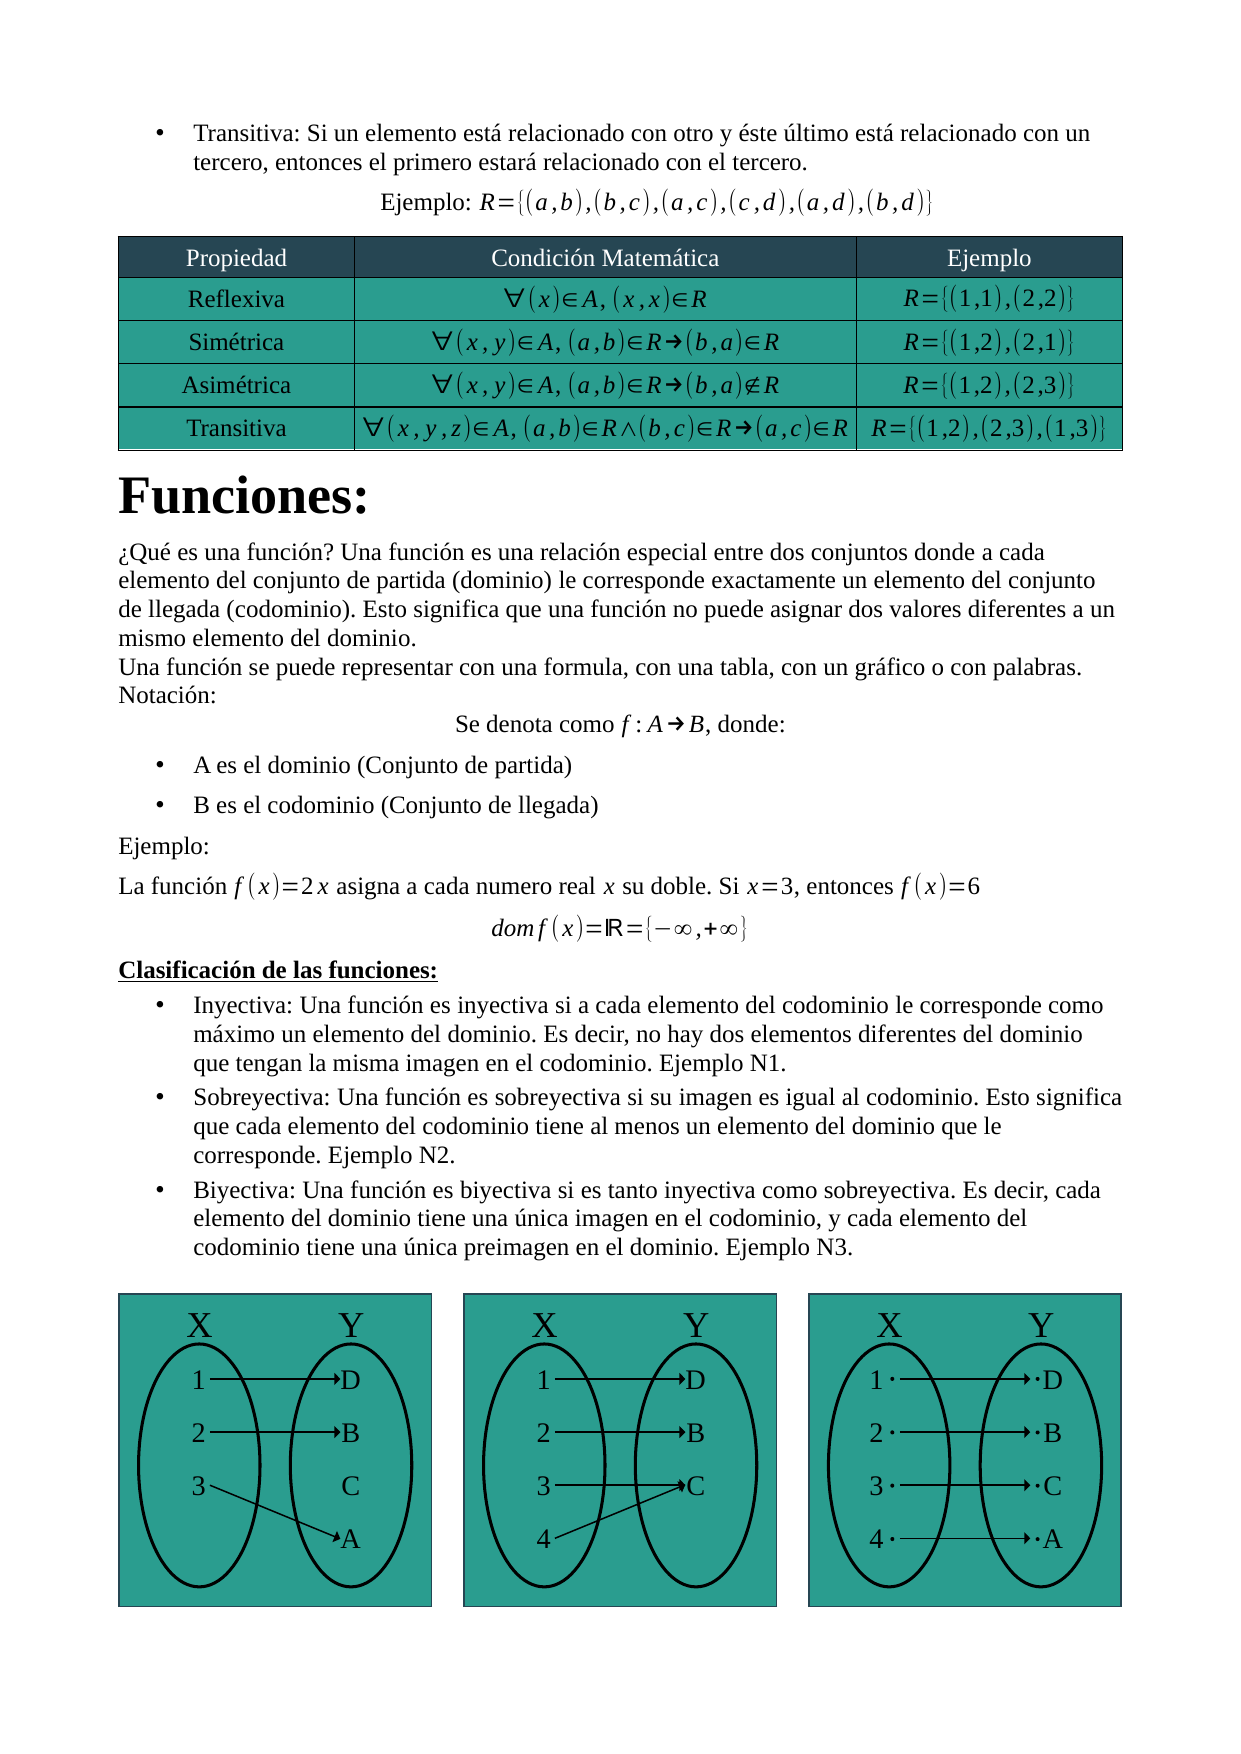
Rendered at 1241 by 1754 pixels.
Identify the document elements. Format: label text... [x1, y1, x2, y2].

list Ejemplo: [156, 187, 1122, 218]
list Transitiva: Si un elemento está relacionado con otro y éste último está relacionado con un tercero, entonces el primero estará relacionado con el tercero. [156, 118, 1122, 176]
table_cell Asimétrica [119, 364, 354, 406]
table_cell [857, 364, 1122, 406]
table_cell , [355, 364, 856, 406]
list A es el dominio (Conjunto de partida) [156, 750, 1122, 778]
table_cell Transitiva [119, 408, 354, 449]
table_header Condición Matemática [355, 237, 856, 277]
table_cell [857, 408, 1122, 449]
table_header Propiedad [119, 237, 354, 277]
list Sobreyectiva: Una función es sobreyectiva si su imagen es igual al codominio. Esto significa que cada elemento del codominio tiene al menos un elemento del dominio que le corresponde. Ejemplo N2. [156, 1082, 1122, 1169]
list Biyectiva: Una función es biyectiva si es tanto inyectiva como sobreyectiva. Es decir, cada elemento del dominio tiene una única imagen en el codominio, y cada elemento del codominio tiene una única preimagen en el dominio. Ejemplo N3. [156, 1175, 1122, 1261]
table_cell , [355, 321, 856, 363]
text Se denota como , donde: [118, 709, 1122, 738]
table_cell Simétrica [119, 321, 354, 363]
subtitle Clasificación de las funciones: [118, 956, 1122, 984]
table_cell [857, 321, 1122, 363]
table_header Ejemplo [857, 237, 1122, 277]
table_cell , [355, 408, 856, 449]
text Una función se puede representar con una formula, con una tabla, con un gráfico o con palabras. [118, 652, 1122, 680]
text La función asigna a cada numero real su doble. Si , entonces [118, 871, 1122, 902]
list Inyectiva: Una función es inyectiva si a cada elemento del codominio le corresponde como máximo un elemento del dominio. Es decir, no hay dos elementos diferentes del dominio que tengan la misma imagen en el codominio. Ejemplo N1. [156, 990, 1122, 1077]
table_cell Reflexiva [119, 278, 354, 320]
table_cell [857, 278, 1122, 320]
list B es el codominio (Conjunto de llegada) [156, 790, 1122, 819]
subtitle Funciones: [118, 462, 1122, 525]
text Ejemplo: [118, 831, 1122, 859]
text ¿Qué es una función? Una función es una relación especial entre dos conjuntos donde a cada elemento del conjunto de partida (dominio) le corresponde exactamente un elemento del conjunto de llegada (codominio). Esto significa que una función no puede asignar dos valores diferentes a un mismo elemento del dominio. [118, 537, 1122, 652]
text Notación: [118, 680, 1122, 709]
table_cell , [355, 278, 856, 320]
